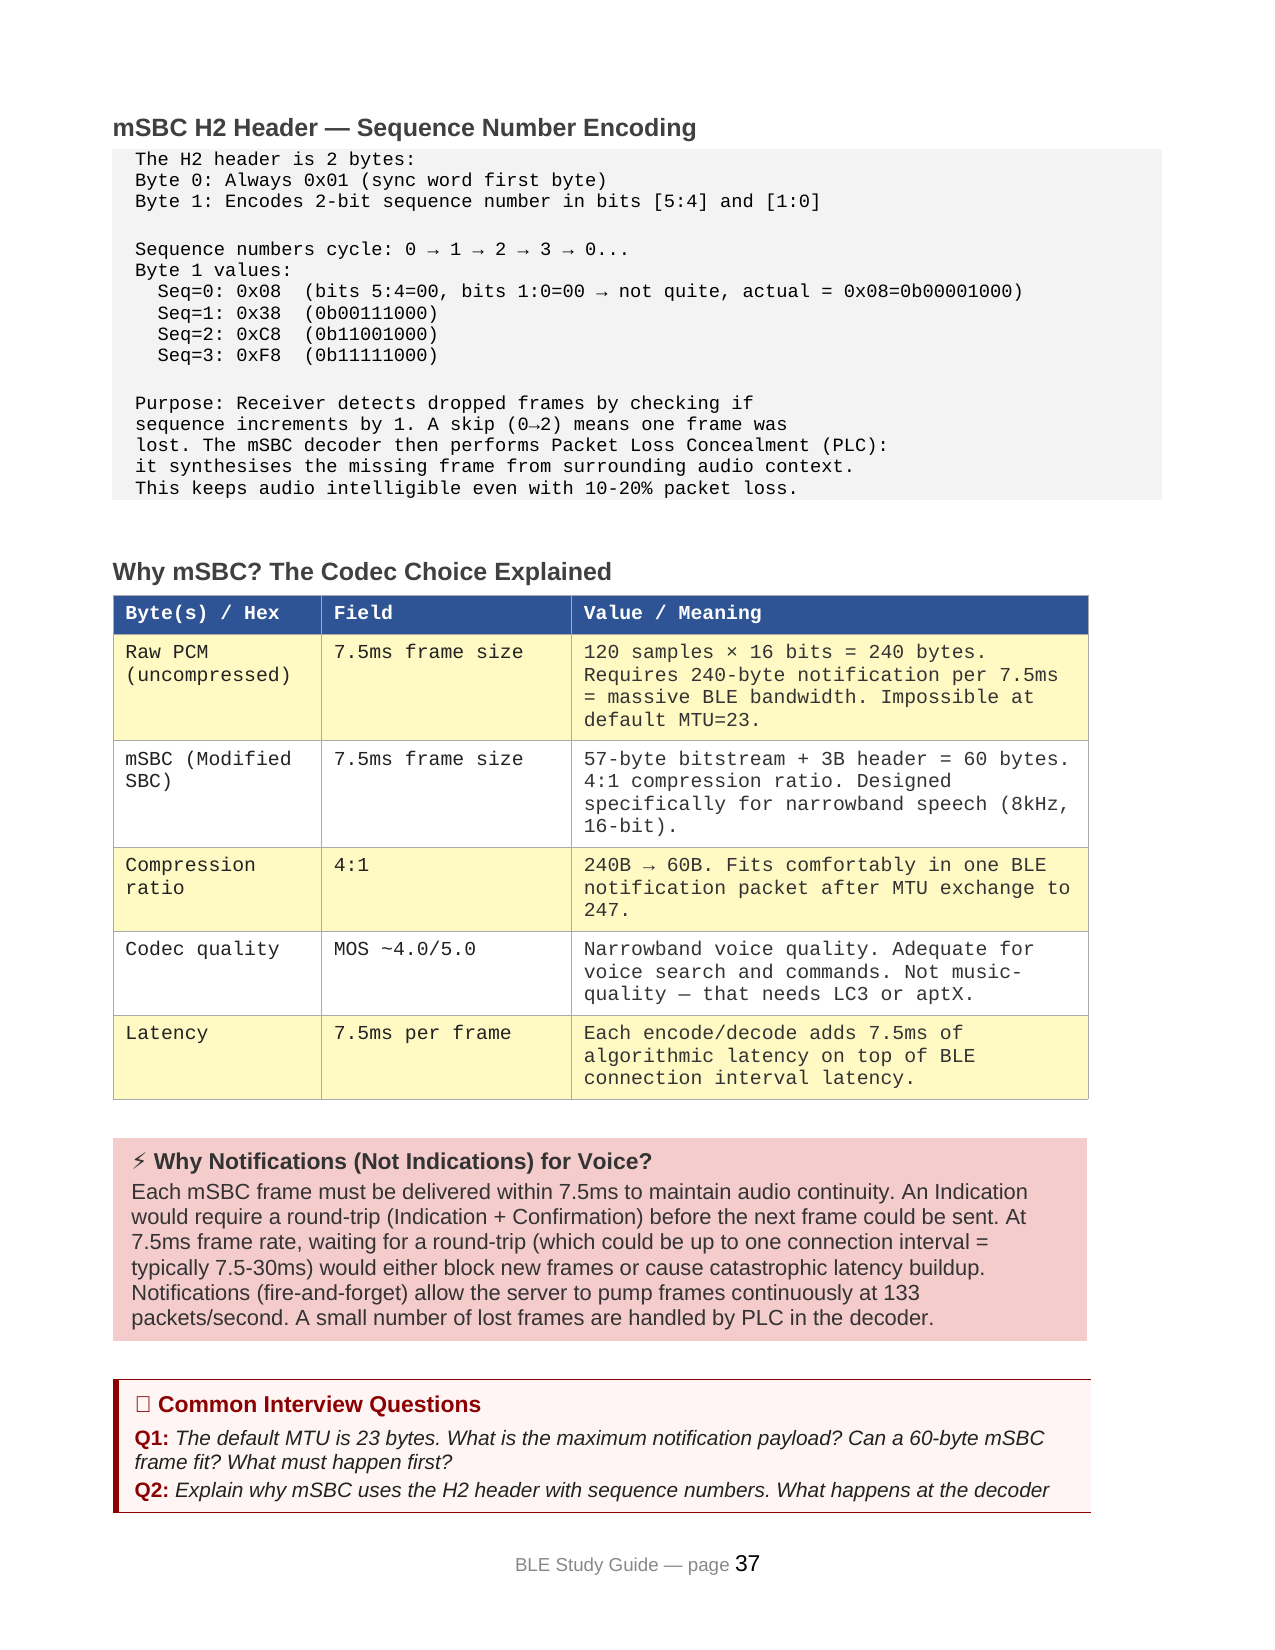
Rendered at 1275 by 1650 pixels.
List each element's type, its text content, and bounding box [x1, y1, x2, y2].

text Seq=3: 0xF8 (0b11111000) [112, 346, 1162, 367]
table_cell Codec quality [114, 932, 321, 1015]
text This keeps audio intelligible even with 10-20% packet loss. [112, 478, 1162, 500]
table_cell Narrowband voice quality. Adequate for voice search and commands. Not music-quality — that needs LC3 or aptX. [572, 932, 1088, 1015]
text Purpose: Receiver detects dropped frames by checking if [112, 393, 1162, 415]
subtitle mSBC H2 Header — Sequence Number Encoding [112, 112, 1162, 141]
text Seq=2: 0xC8 (0b11001000) [112, 325, 1162, 346]
text Seq=1: 0x38 (0b00111000) [112, 303, 1162, 325]
subtitle Why mSBC? The Codec Choice Explained [112, 557, 1162, 586]
table_cell 120 samples × 16 bits = 240 bytes. Requires 240-byte notification per 7.5ms = massive BLE bandwidth. Impossible at default MTU=23. [572, 635, 1088, 740]
text Byte 1 values: [112, 261, 1162, 282]
table_header Byte(s) / Hex [114, 596, 321, 634]
text The H2 header is 2 bytes: [112, 149, 1162, 171]
table_header ⚡ Why Notifications (Not Indications) for Voice? Each mSBC frame must be delivered within 7.5ms to maintain audio continuity. An Indication would require a round-trip (Indication + Confirmation) before the next frame could be sent. At 7.5ms frame rate, waiting for a round-trip (which could be up to one connection interval = typically 7.5-30ms) would either block new frames or cause catastrophic latency buildup. Notifications (fire-and-forget) allow the server to pump frames continuously at 133 packets/second. A small number of lost frames are handled by PLC in the decoder. [113, 1138, 1087, 1341]
table_cell 7.5ms per frame [322, 1016, 571, 1099]
table_cell 240B → 60B. Fits comfortably in one BLE notification packet after MTU exchange to 247. [572, 848, 1088, 931]
text sequence increments by 1. A skip (0→2) means one frame was [112, 415, 1162, 436]
text it synthesises the missing frame from surrounding audio context. [112, 457, 1162, 478]
table_cell mSBC (Modified SBC) [114, 741, 321, 847]
table_cell 7.5ms frame size [322, 635, 571, 740]
text Seq=0: 0x08 (bits 5:4=00, bits 1:0=00 → not quite, actual = 0x08=0b00001000) [112, 282, 1162, 303]
table_cell 7.5ms frame size [322, 741, 571, 847]
table_cell Compression ratio [114, 848, 321, 931]
text lost. The mSBC decoder then performs Packet Loss Concealment (PLC): [112, 436, 1162, 457]
table_cell Latency [114, 1016, 321, 1099]
text Sequence numbers cycle: 0 → 1 → 2 → 3 → 0... [112, 240, 1162, 261]
table_cell 4:1 [322, 848, 571, 931]
text Byte 0: Always 0x01 (sync word first byte) [112, 171, 1162, 192]
table_header Value / Meaning [572, 596, 1088, 634]
table_cell Each encode/decode adds 7.5ms of algorithmic latency on top of BLE connection interval latency. [572, 1016, 1088, 1099]
table_cell Raw PCM (uncompressed) [114, 635, 321, 740]
table_cell 57-byte bitstream + 3B header = 60 bytes. 4:1 compression ratio. Designed specifically for narrowband speech (8kHz, 16-bit). [572, 741, 1088, 847]
table_cell MOS ~4.0/5.0 [322, 932, 571, 1015]
table_header 🎯 Common Interview Questions Q1: The default MTU is 23 bytes. What is the maximum notification payload? Can a 60-byte mSBC frame fit? What must happen first? Q2: Explain why mSBC uses the H2 header with sequence numbers. What happens at the decoder [119, 1380, 1091, 1512]
text Byte 1: Encodes 2-bit sequence number in bits [5:4] and [1:0] [112, 192, 1162, 213]
table_header Field [322, 596, 571, 634]
